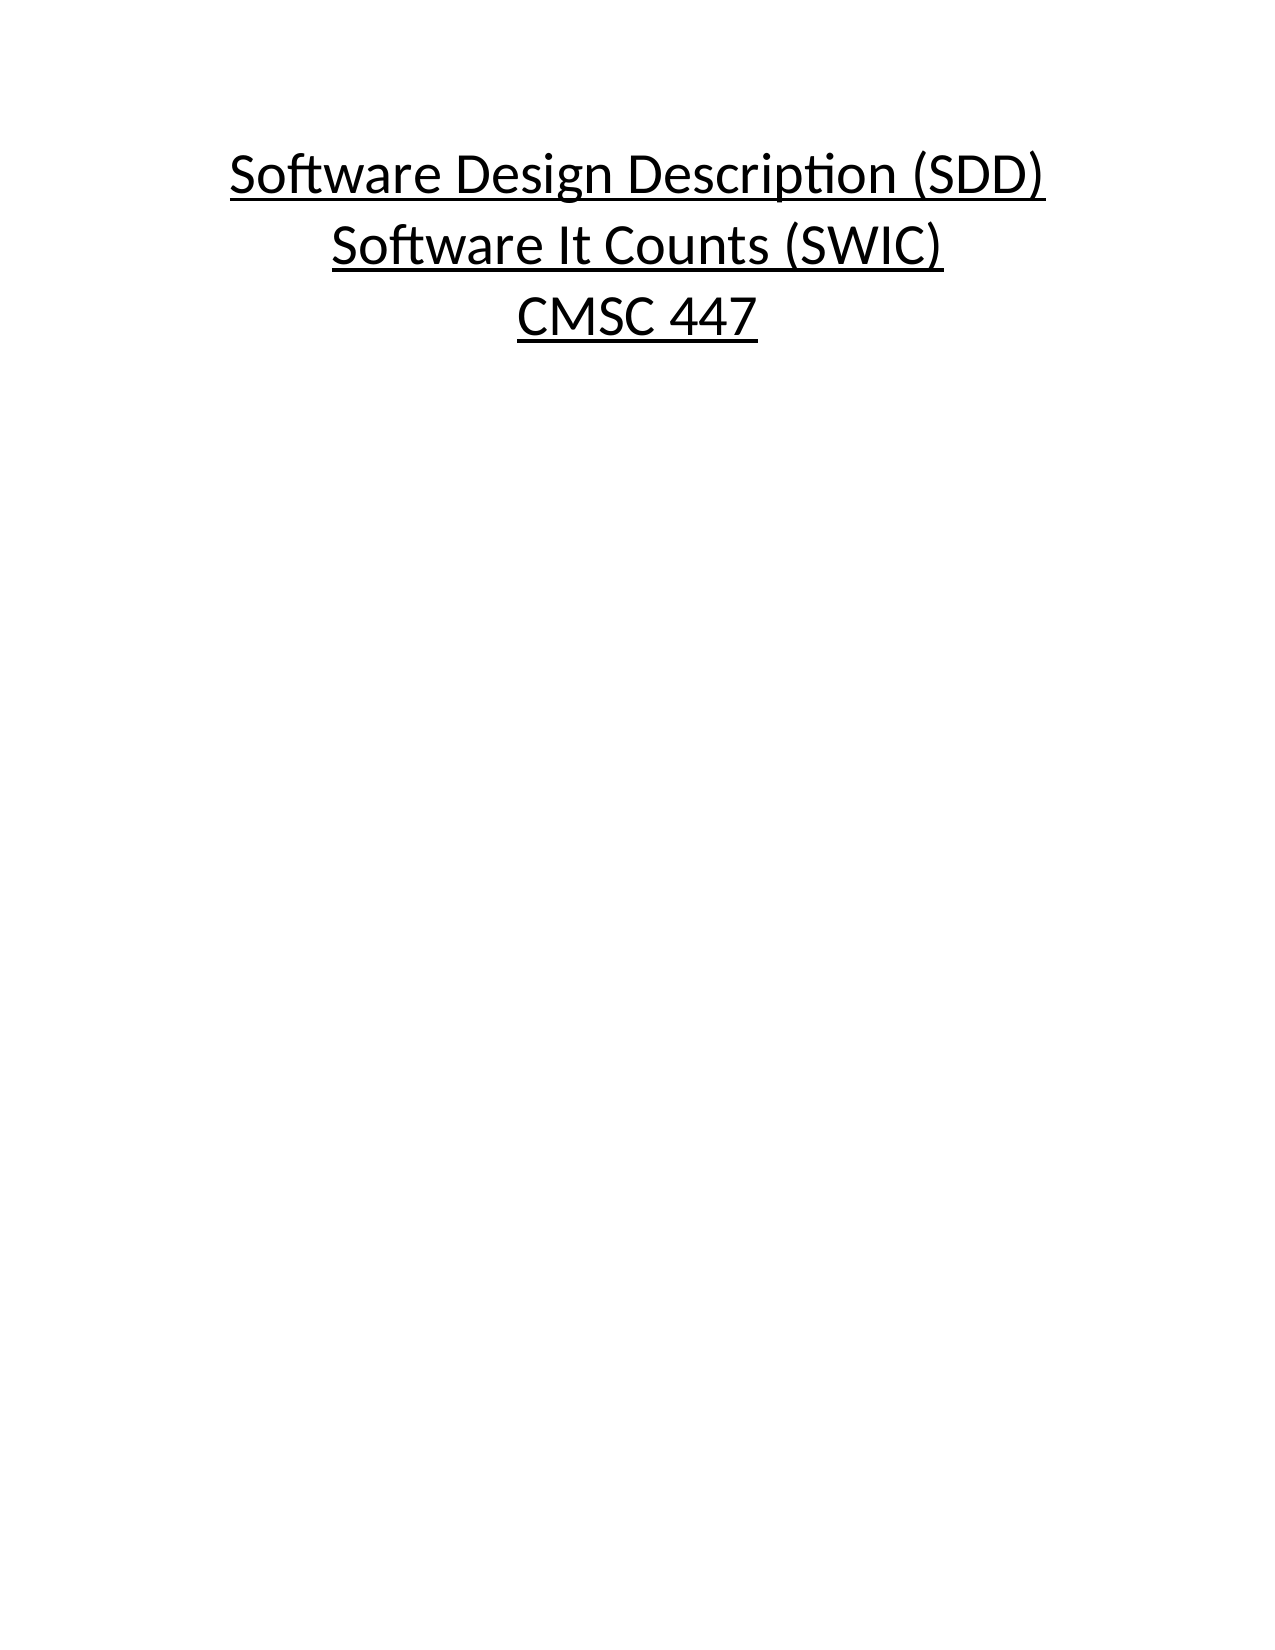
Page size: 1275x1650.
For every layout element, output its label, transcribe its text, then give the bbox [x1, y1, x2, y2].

text CMSC 447 [150, 292, 1125, 350]
text Software Design Description (SDD) [150, 150, 1125, 208]
text Software It Counts (SWIC) [150, 221, 1125, 279]
